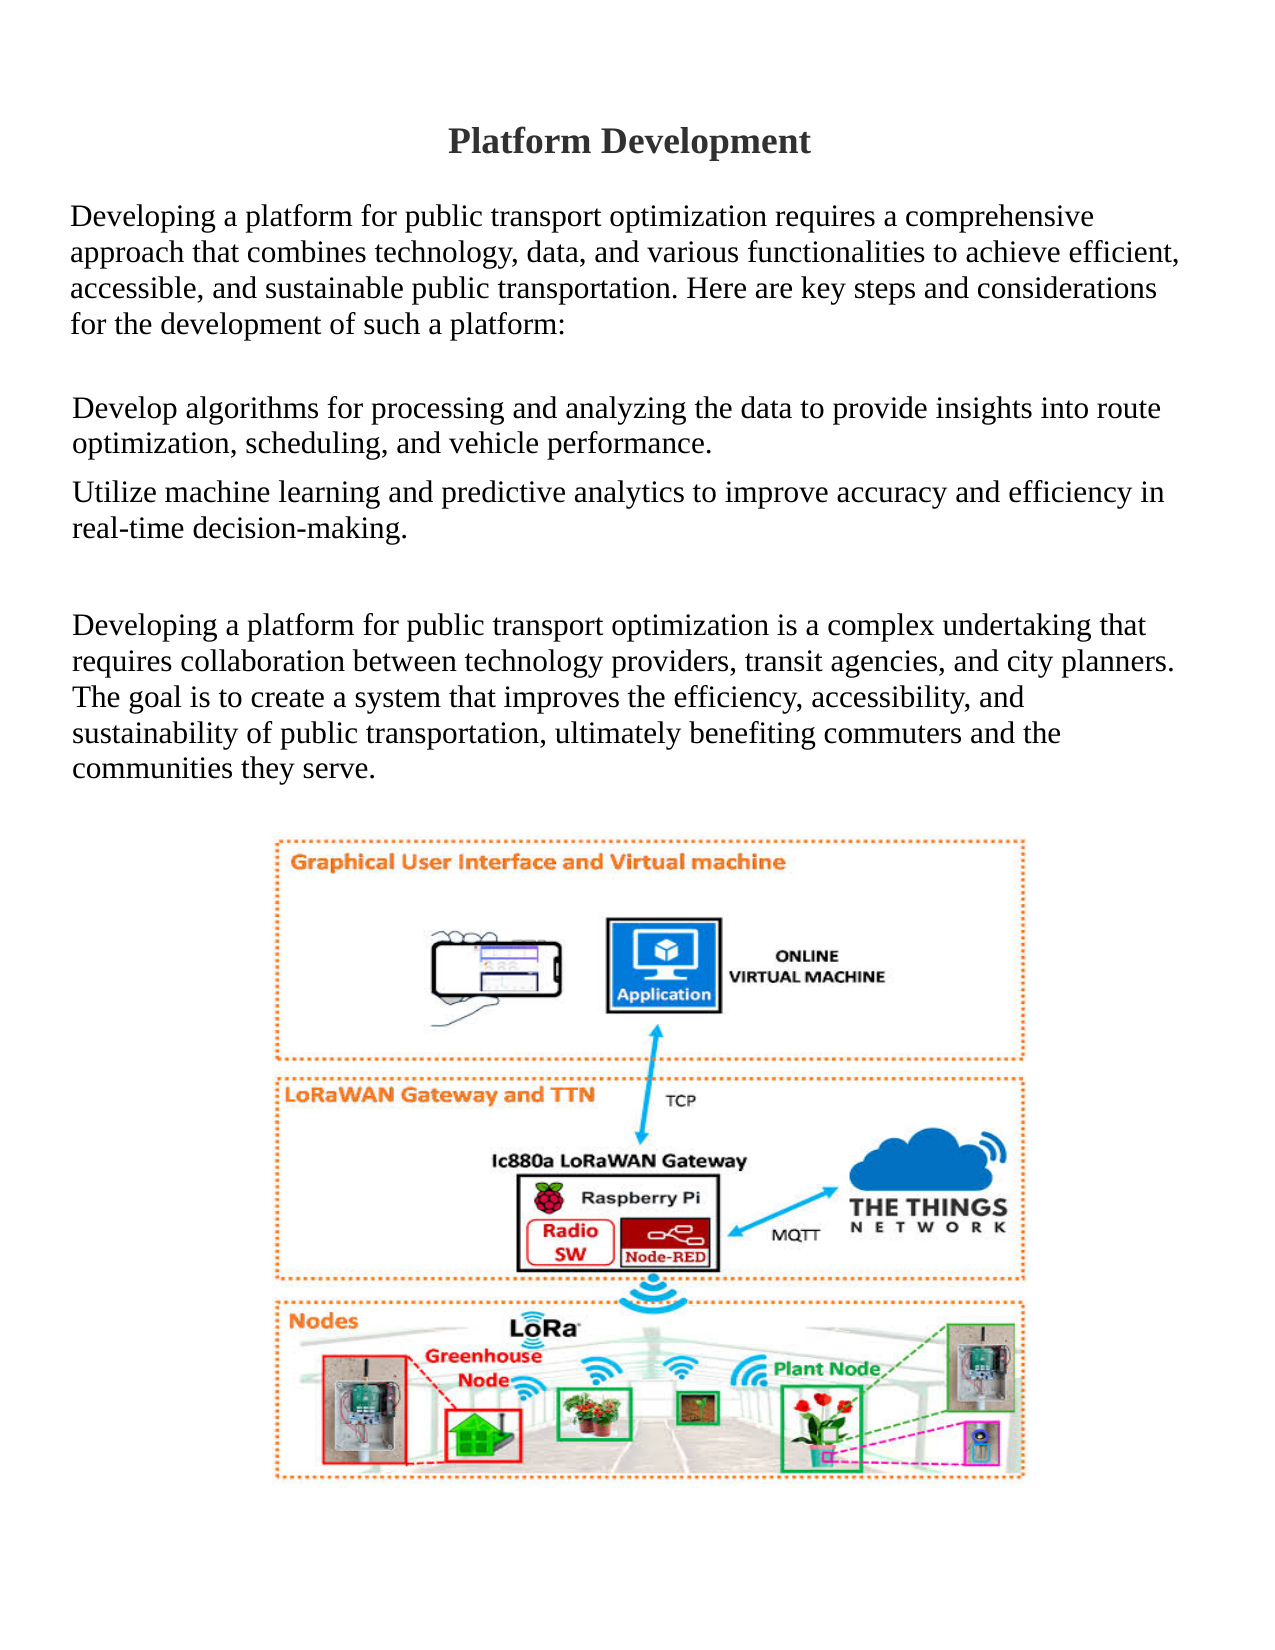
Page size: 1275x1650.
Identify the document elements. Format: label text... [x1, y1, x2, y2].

text Developing a platform for public transport optimization is a complex undertaking that requires collaboration between technology providers, transit agencies, and city planners. The goal is to create a system that improves the efficiency, accessibility, and sustainability of public transportation, ultimately benefiting commuters and the communities they serve. [72, 606, 1199, 786]
list Platform Development [70, 118, 1199, 161]
text Develop algorithms for processing and analyzing the data to provide insights into route optimization, scheduling, and vehicle performance. [70, 389, 1197, 461]
text Developing a platform for public transport optimization requires a comprehensive approach that combines technology, data, and various functionalities to achieve efficient, accessible, and sustainable public transportation. Here are key steps and considerations for the development of such a platform: [70, 197, 1199, 341]
text Utilize machine learning and predictive analytics to improve accuracy and efficiency in real-time decision-making. [72, 473, 1199, 545]
picture [271, 836, 1030, 1484]
